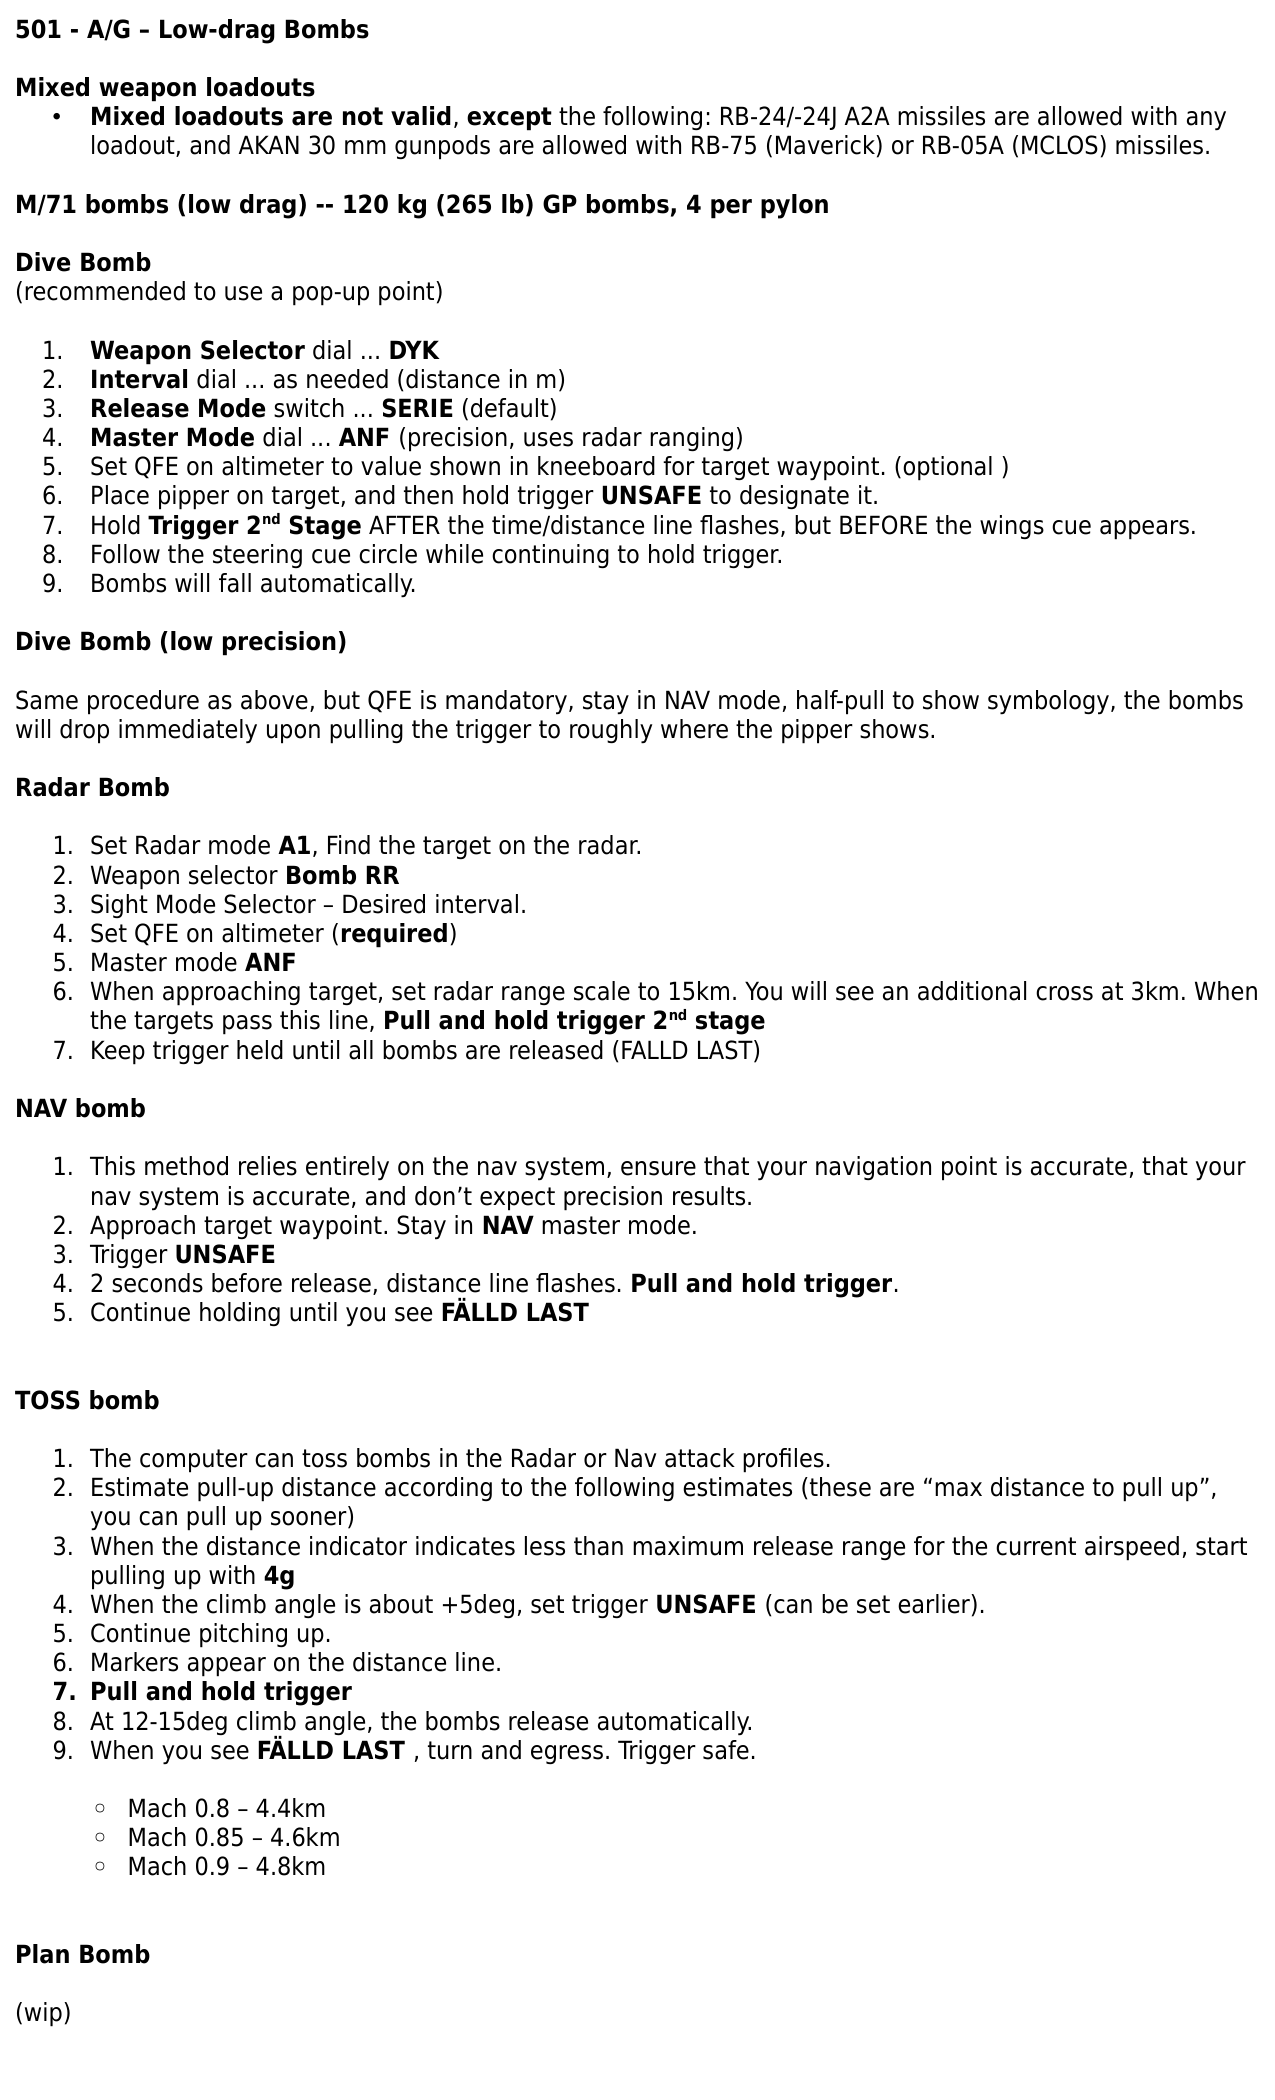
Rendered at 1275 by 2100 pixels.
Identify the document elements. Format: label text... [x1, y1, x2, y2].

text NAV bomb [15, 1094, 1260, 1123]
list Mach 0.8 – 4.4km [90, 1794, 1260, 1823]
text (wip) [15, 1998, 1260, 2027]
text Radar Bomb [15, 773, 1260, 802]
text TOSS bomb [15, 1386, 1260, 1415]
list Trigger UNSAFE [52, 1240, 1260, 1269]
list The computer can toss bombs in the Radar or Nav attack profiles. [52, 1444, 1260, 1473]
list At 12-15deg climb angle, the bombs release automatically. [52, 1707, 1260, 1736]
list Master Mode dial ... ANF (precision, uses radar ranging) [52, 423, 1260, 452]
list Markers appear on the distance line. [52, 1648, 1260, 1677]
list Keep trigger held until all bombs are released (FALLD LAST) [52, 1036, 1260, 1065]
list Hold Trigger 2nd Stage AFTER the time/distance line flashes, but BEFORE the wings cue appears. [52, 511, 1260, 540]
list Mixed loadouts are not valid, except the following: RB-24/-24J A2A missiles are allowed with any loadout, and AKAN 30 mm gunpods are allowed with RB-75 (Maverick) or RB-05A (MCLOS) missiles. [52, 102, 1260, 161]
list Continue holding until you see FÄLLD LAST [52, 1298, 1260, 1327]
list Interval dial ... as needed (distance in m) [52, 365, 1260, 394]
list Mach 0.9 – 4.8km [90, 1852, 1260, 1882]
list Set QFE on altimeter (required) [52, 919, 1260, 948]
list Approach target waypoint. Stay in NAV master mode. [52, 1211, 1260, 1240]
text (recommended to use a pop-up point) [15, 277, 1260, 307]
text 501 - A/G – Low-drag Bombs [15, 15, 1260, 44]
text Same procedure as above, but QFE is mandatory, stay in NAV mode, half-pull to show symbology, the bombs will drop immediately upon pulling the trigger to roughly where the pipper shows. [15, 686, 1260, 744]
list Sight Mode Selector – Desired interval. [52, 890, 1260, 919]
list Release Mode switch ... SERIE (default) [52, 394, 1260, 423]
list Bombs will fall automatically. [52, 569, 1260, 598]
text Dive Bomb [15, 248, 1260, 277]
text M/71 bombs (low drag) -- 120 kg (265 lb) GP bombs, 4 per pylon [15, 190, 1260, 219]
list When the distance indicator indicates less than maximum release range for the current airspeed, start pulling up with 4g [52, 1532, 1260, 1590]
list Estimate pull-up distance according to the following estimates (these are “max distance to pull up”, you can pull up sooner) [52, 1473, 1260, 1532]
list 2 seconds before release, distance line flashes. Pull and hold trigger. [52, 1269, 1260, 1298]
list Mach 0.85 – 4.6km [90, 1823, 1260, 1852]
text Dive Bomb (low precision) [15, 627, 1260, 657]
list Set Radar mode A1, Find the target on the radar. [52, 832, 1260, 861]
list Master mode ANF [52, 948, 1260, 977]
text Mixed weapon loadouts [15, 73, 1260, 102]
list When the climb angle is about +5deg, set trigger UNSAFE (can be set earlier). [52, 1590, 1260, 1619]
list When approaching target, set radar range scale to 15km. You will see an additional cross at 3km. When the targets pass this line, Pull and hold trigger 2nd stage [52, 977, 1260, 1036]
list Weapon Selector dial ... DYK [52, 336, 1260, 365]
list Pull and hold trigger [52, 1677, 1260, 1707]
list Place pipper on target, and then hold trigger UNSAFE to designate it. [52, 482, 1260, 511]
text Plan Bomb [15, 1940, 1260, 1969]
list This method relies entirely on the nav system, ensure that your navigation point is accurate, that your nav system is accurate, and don’t expect precision results. [52, 1152, 1260, 1211]
list Follow the steering cue circle while continuing to hold trigger. [52, 540, 1260, 569]
list Continue pitching up. [52, 1619, 1260, 1648]
list Set QFE on altimeter to value shown in kneeboard for target waypoint. (optional ) [52, 452, 1260, 482]
list When you see FÄLLD LAST , turn and egress. Trigger safe. [52, 1736, 1260, 1765]
list Weapon selector Bomb RR [52, 861, 1260, 890]
